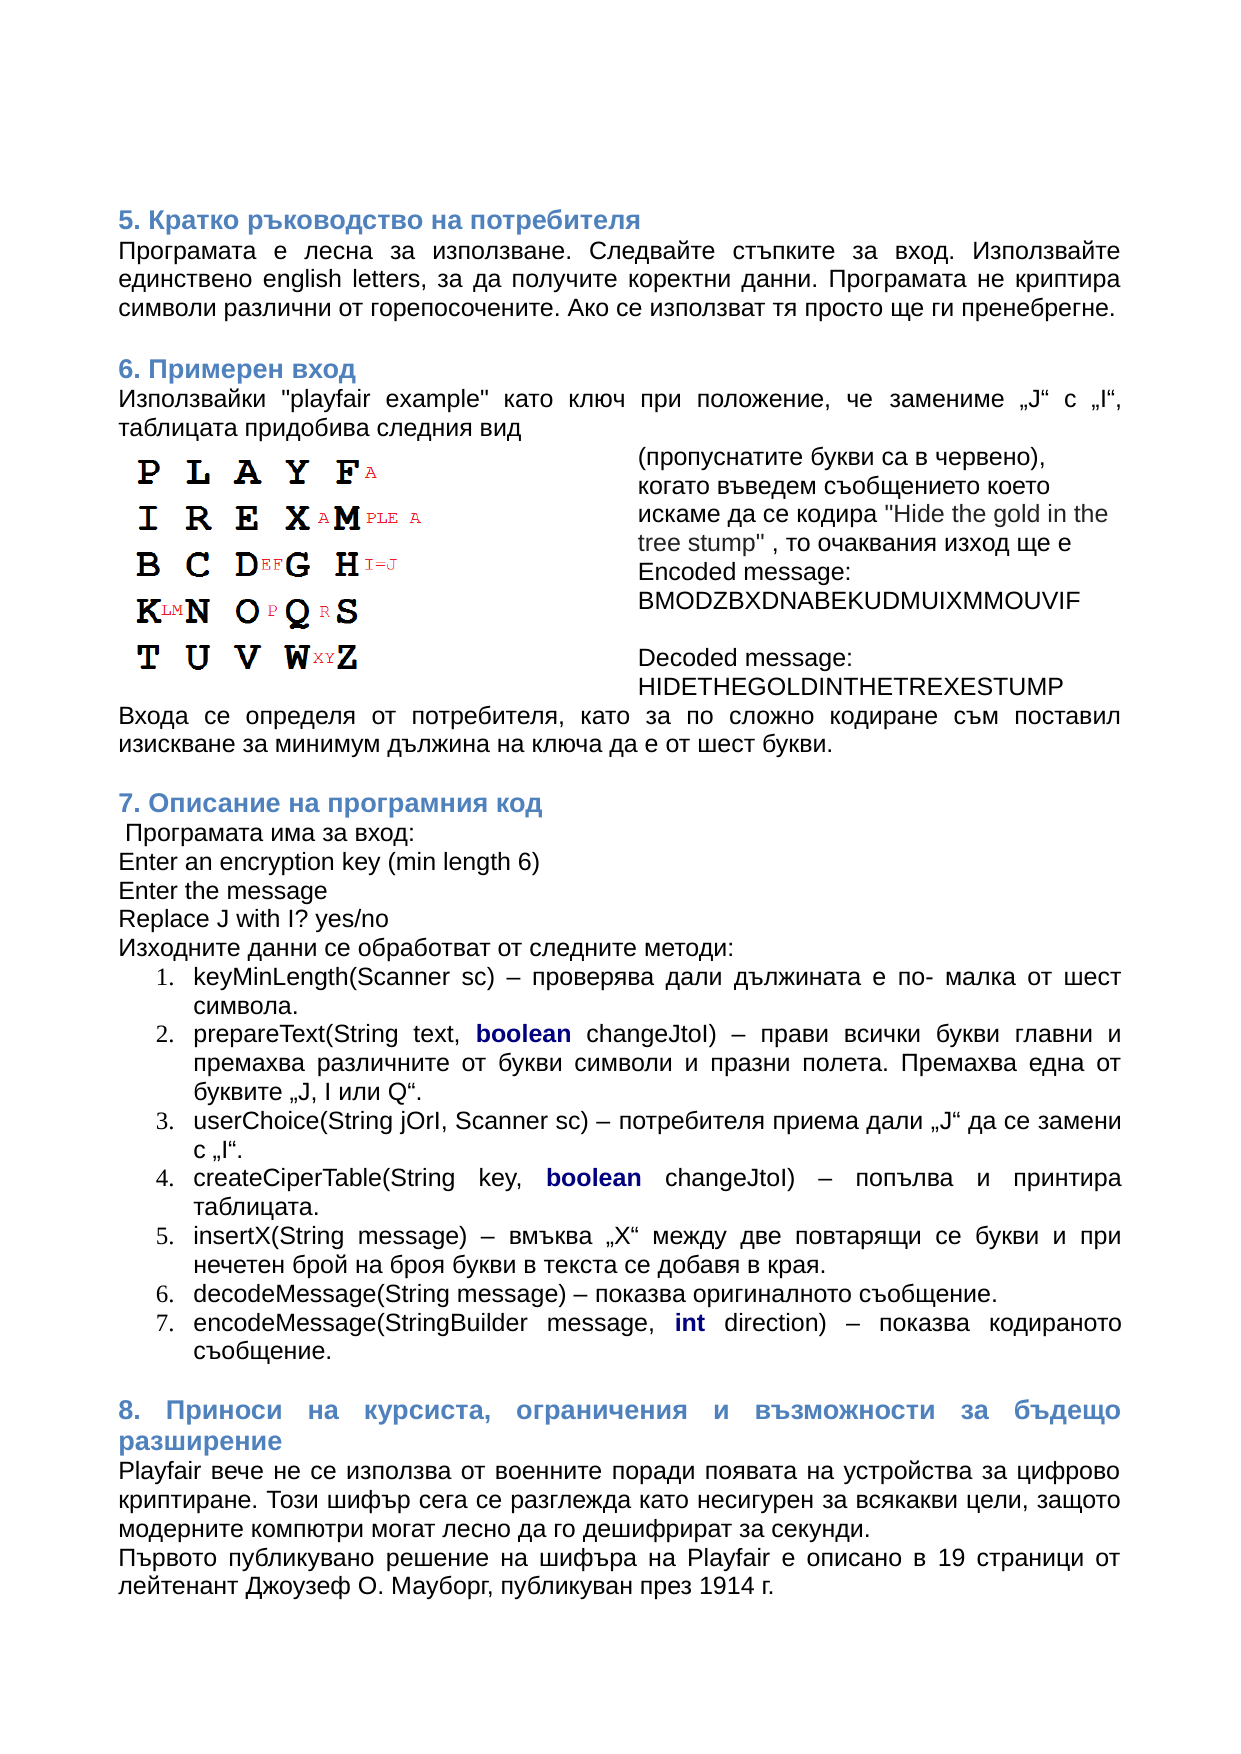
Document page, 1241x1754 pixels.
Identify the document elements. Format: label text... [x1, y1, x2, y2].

text Програмата има за вход: [118, 818, 1122, 847]
text 7. Описание на програмния код [118, 787, 1122, 818]
list createCiperTable(String key, boolean changeJtoI) – попълва и принтира таблицата. [156, 1163, 1122, 1221]
text Decoded message: [638, 643, 1122, 672]
picture [120, 442, 638, 684]
text Входа се определя от потребителя, като за по сложно кодиране съм поставил изискване за минимум дължина на ключа да е от шест букви. [118, 701, 1122, 758]
text 8. Приноси на курсиста, ограничения и възможности за бъдещо разширение [118, 1394, 1122, 1456]
list keyMinLength(Scanner sc) – проверява дали дължината е по- малка от шест символа. [156, 962, 1122, 1019]
text Използвайки "playfair example" като ключ при положение, че замениме „J“ с „I“, таблицата придобива следния вид [118, 384, 1122, 442]
text Първото публикувано решение на шифъра на Playfair е описано в 19 страници от лейтенант Джоузеф О. Мауборг, публикуван през 1914 г. [118, 1543, 1122, 1600]
text Playfair вече не се използва от военните поради появата на устройства за цифрово криптиране. Този шифър сега се разглежда като несигурен за всякакви цели, защото модерните компютри могат лесно да го дешифрират за секунди. [118, 1456, 1122, 1543]
text Replace J with I? yes/no [118, 904, 1122, 933]
text (пропуснатите букви са в червено), когато въведем съобщението което искаме да се кодира "Hide the gold in the tree stump" , то очаквания изход ще е [638, 442, 1122, 557]
text Enter the message [118, 876, 1122, 904]
text 5. Кратко ръководство на потребителя [118, 204, 1122, 236]
text Изходните данни се обработват от следните методи: [118, 933, 1122, 962]
text 6. Примерен вход [118, 353, 1122, 384]
list userChoice(String jOrI, Scanner sc) – потребителя приема дали „J“ да се замени с „I“. [156, 1106, 1122, 1163]
text Програмата е лесна за използване. Следвайте стъпките за вход. Използвайте единствено english letters, за да получите коректни данни. Програмата не криптира символи различни от горепосочените. Ако се използват тя просто ще ги пренебрегне. [118, 236, 1122, 322]
list encodeMessage(StringBuilder message, int direction) – показва кодираното съобщение. [156, 1307, 1122, 1365]
text HIDETHEGOLDINTHETREXESTUMP [118, 672, 1122, 701]
list prepareText(String text, boolean changeJtoI) – прави всички букви главни и премахва различните от букви символи и празни полета. Премахва една от буквите „J, I или Q“. [156, 1019, 1122, 1106]
text Encoded message: BMODZBXDNABEKUDMUIXMMOUVIF [638, 557, 1122, 614]
list decodeMessage(String message) – показва оригиналното съобщение. [156, 1279, 1122, 1307]
list insertX(String message) – вмъква „Х“ между две повтарящи се букви и при нечетен брой на броя букви в текста се добавя в края. [156, 1221, 1122, 1279]
text Enter an encryption key (min length 6) [118, 847, 1122, 876]
